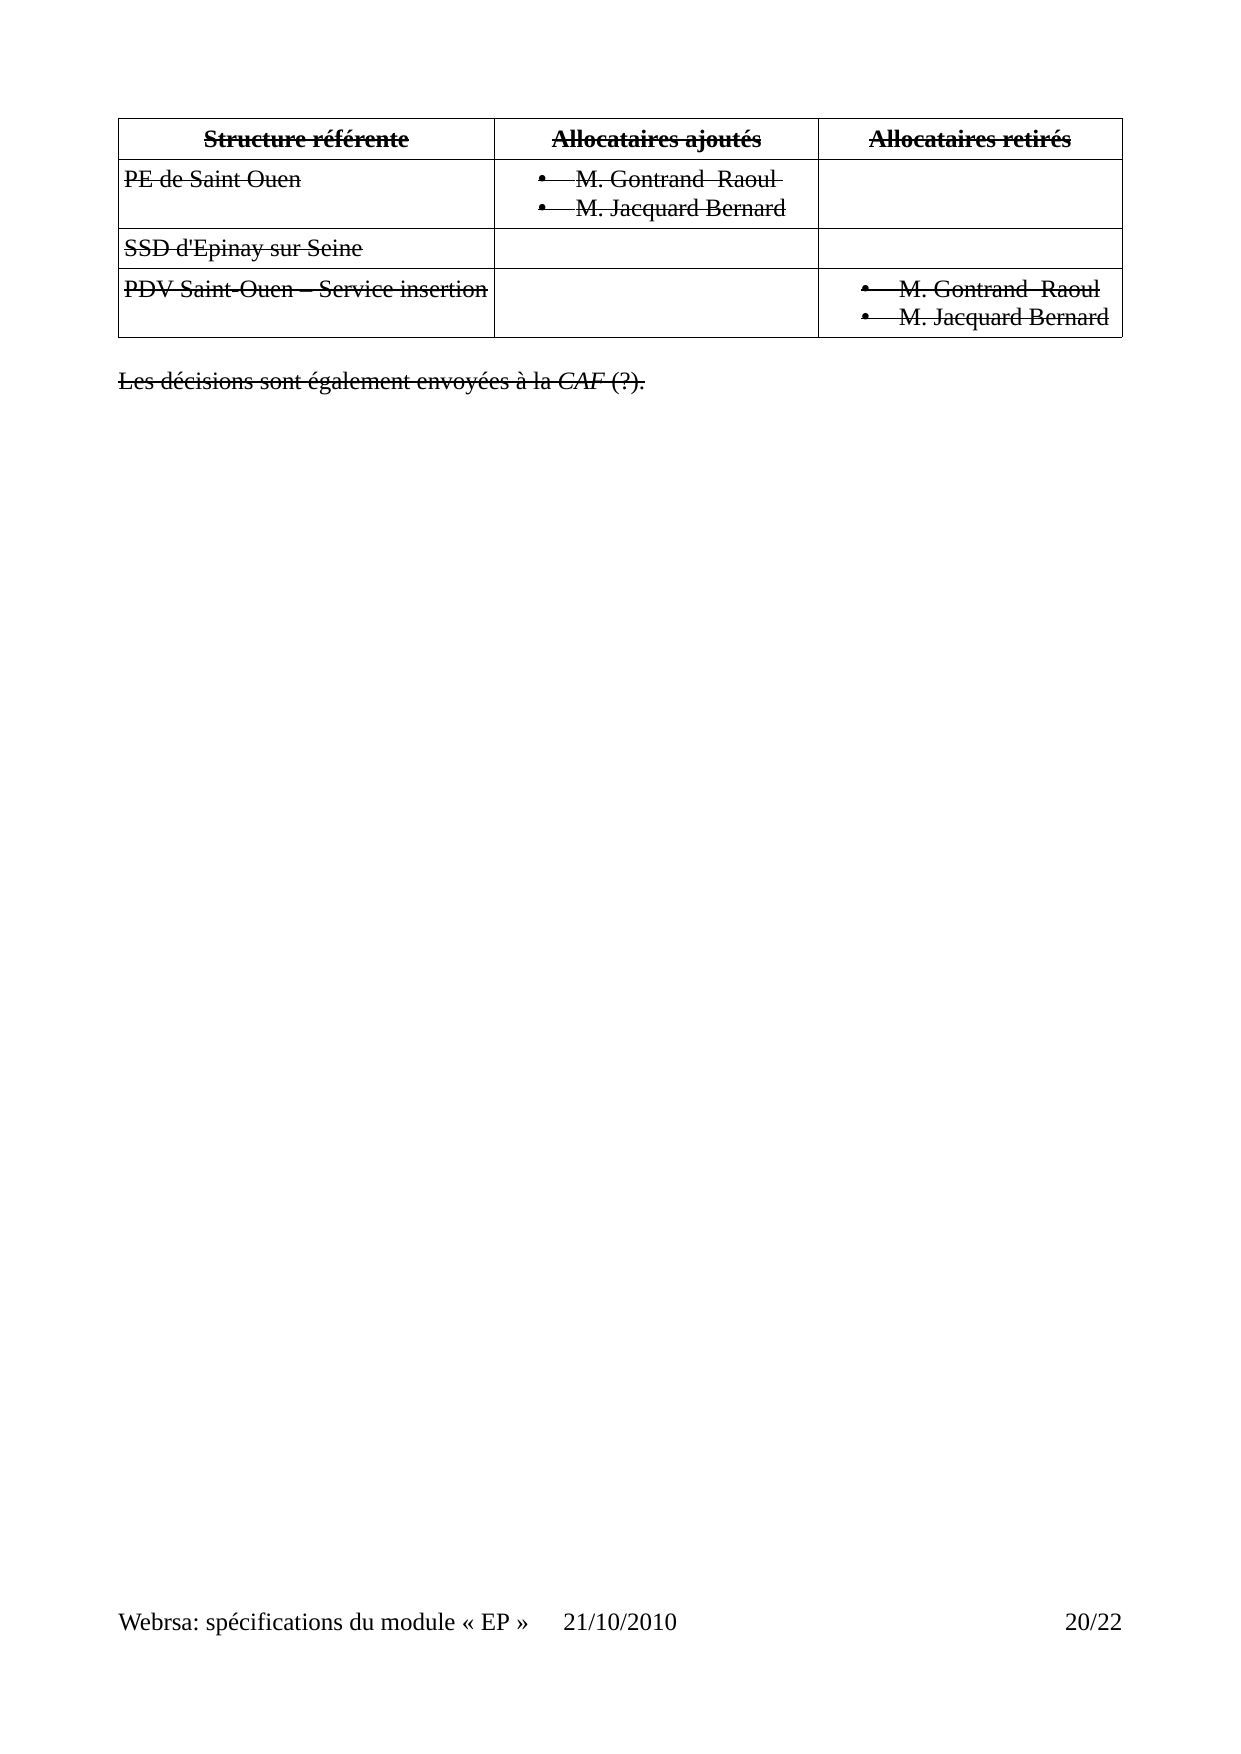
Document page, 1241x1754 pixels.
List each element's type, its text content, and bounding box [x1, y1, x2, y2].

table_cell [495, 229, 818, 268]
table_header Allocataires ajoutés [495, 119, 818, 158]
table_cell [819, 229, 1122, 268]
table_cell [495, 269, 818, 337]
text Les décisions sont également envoyées à la CAF (?). [118, 366, 1122, 394]
table_cell M. Gontrand Raoul M. Jacquard Bernard [819, 269, 1122, 337]
table_cell PE de Saint Ouen [119, 160, 494, 227]
table_header Allocataires retirés [819, 119, 1122, 158]
table_header Structure référente [119, 119, 494, 158]
table_cell SSD d'Epinay sur Seine [119, 229, 494, 268]
table_cell [819, 160, 1122, 227]
table_cell PDV Saint-Ouen – Service insertion [119, 269, 494, 337]
table_cell M. Gontrand Raoul M. Jacquard Bernard [495, 160, 818, 227]
